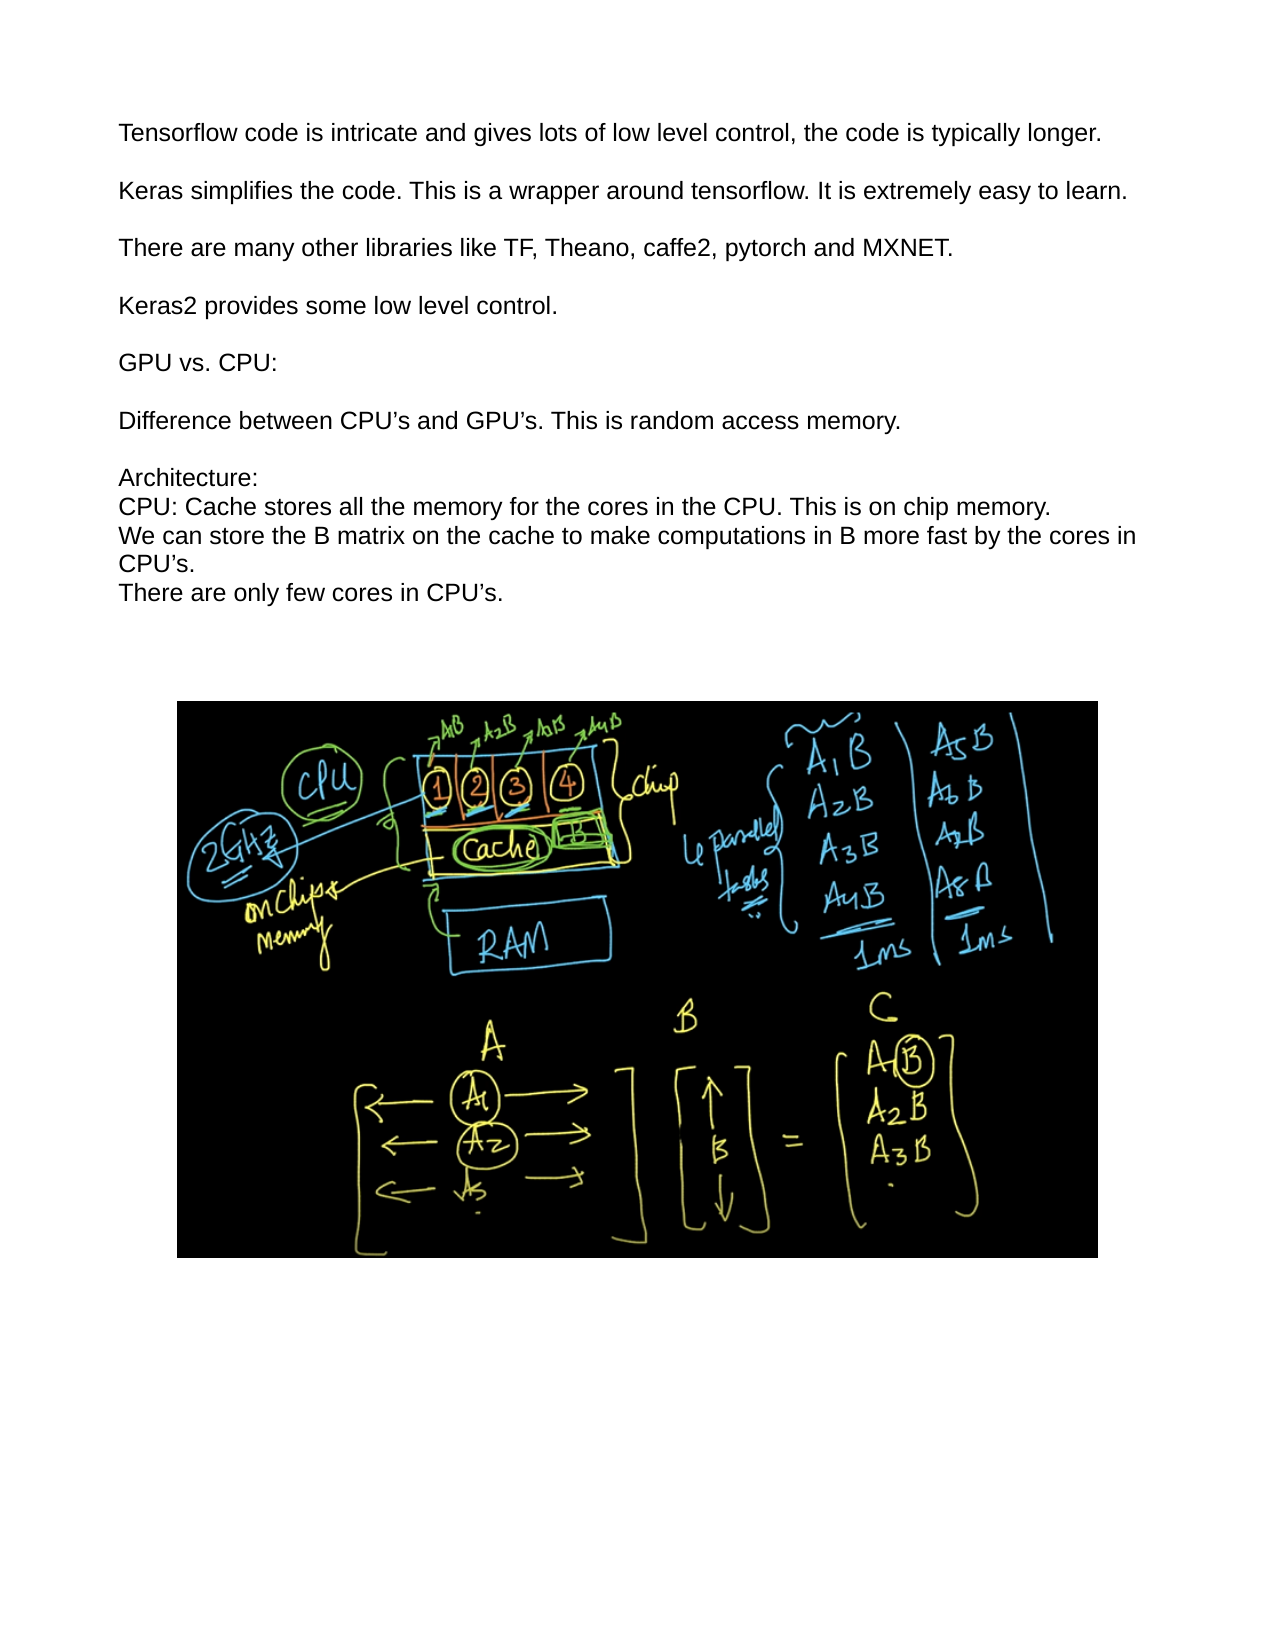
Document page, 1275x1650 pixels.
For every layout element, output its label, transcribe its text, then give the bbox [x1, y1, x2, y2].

picture [177, 701, 1098, 1258]
text Keras simplifies the code. This is a wrapper around tensorflow. It is extremely easy to learn. [118, 176, 1157, 204]
text Tensorflow code is intricate and gives lots of low level control, the code is typically longer. [118, 118, 1157, 147]
text Architecture: [118, 463, 1157, 492]
text There are many other libraries like TF, Theano, caffe2, pytorch and MXNET. [118, 233, 1157, 262]
text GPU vs. CPU: [118, 348, 1157, 377]
text There are only few cores in CPU’s. [118, 578, 1157, 607]
text Difference between CPU’s and GPU’s. This is random access memory. [118, 406, 1157, 434]
text We can store the B matrix on the cache to make computations in B more fast by the cores in CPU’s. [118, 521, 1157, 578]
text CPU: Cache stores all the memory for the cores in the CPU. This is on chip memory. [118, 492, 1157, 521]
text Keras2 provides some low level control. [118, 291, 1157, 319]
